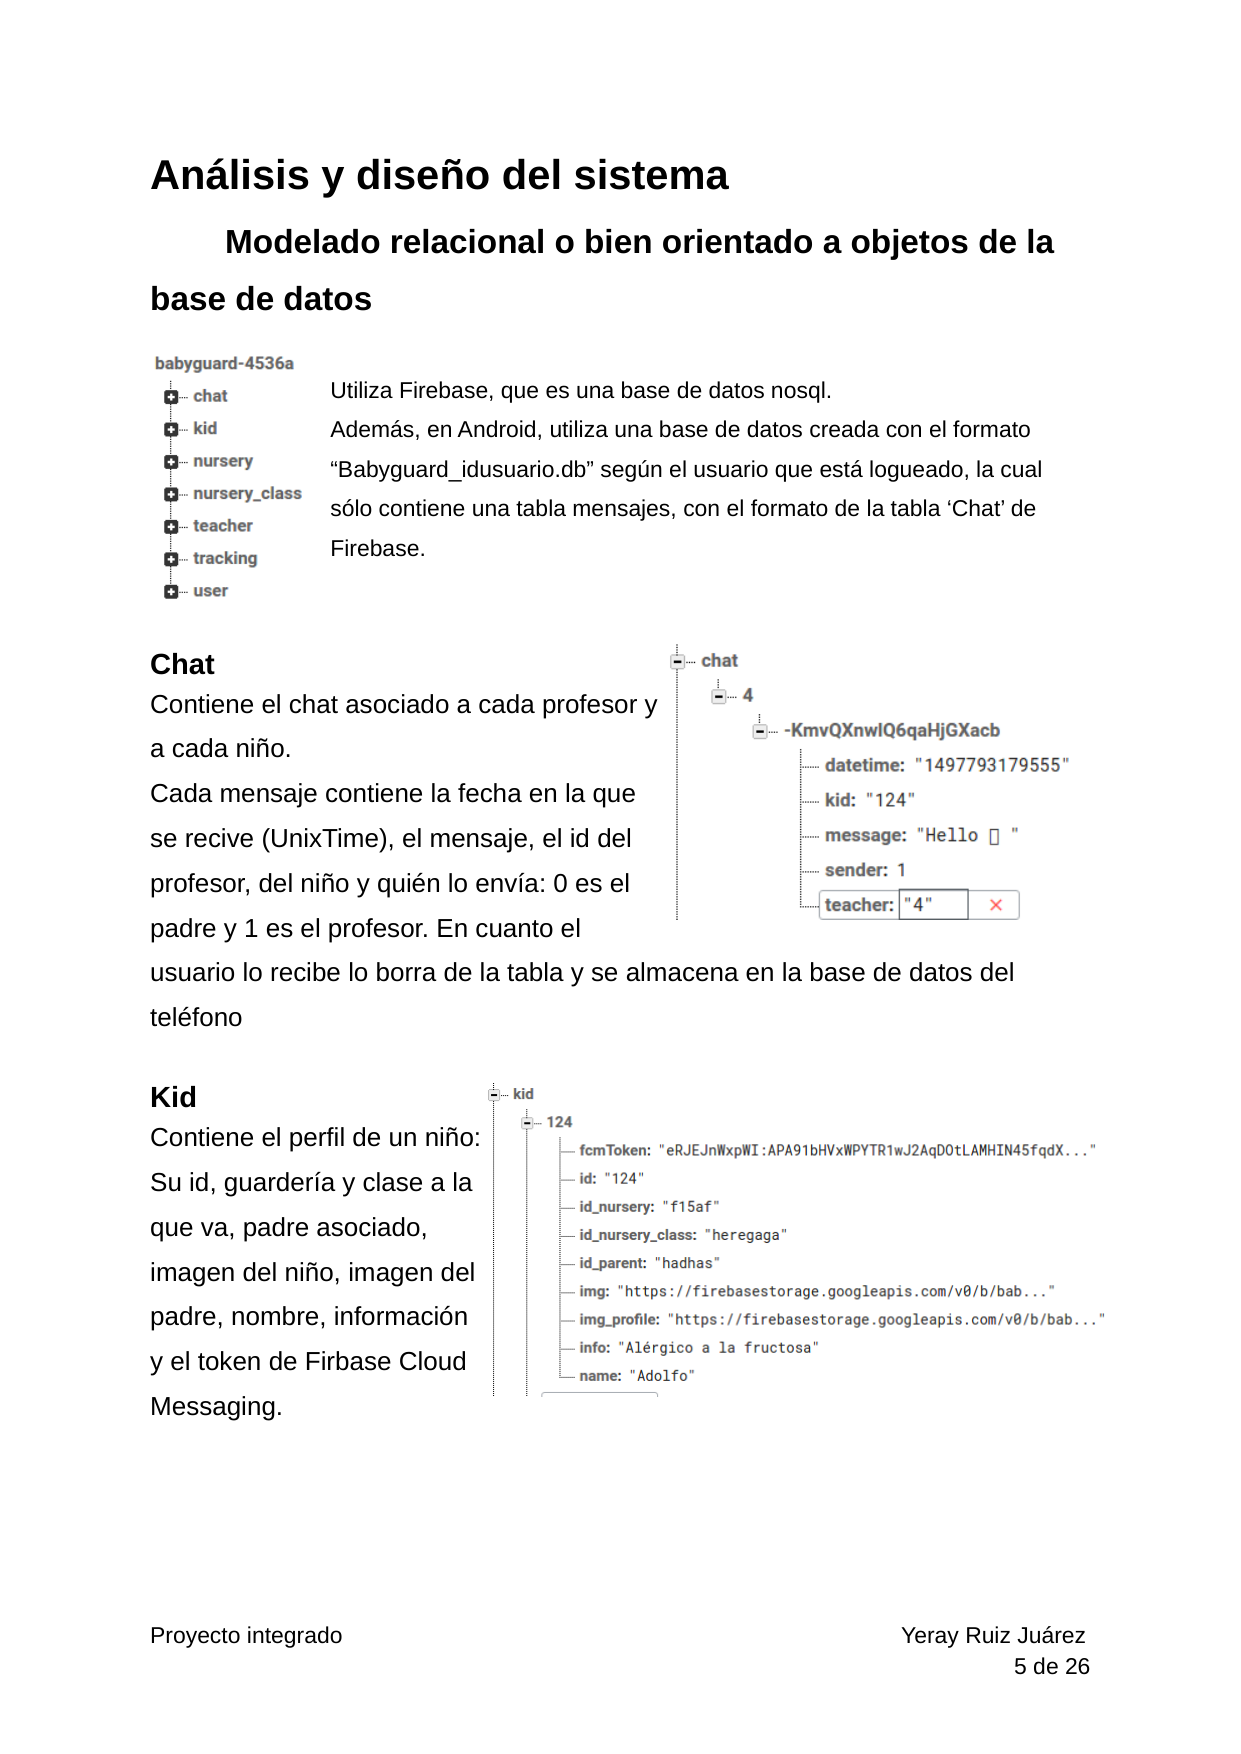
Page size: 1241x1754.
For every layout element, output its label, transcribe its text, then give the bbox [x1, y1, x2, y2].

picture [483, 1083, 1129, 1397]
text Además, en Android, utiliza una base de datos creada con el formato “Babyguard_idusuario.db” según el usuario que está logueado, la cual sólo contiene una tabla mensajes, con el formato de la tabla ‘Chat’ de Firebase. [331, 416, 1090, 561]
text Cada mensaje contiene la fecha en la que se recive (UnixTime), el mensaje, el id del profesor, del niño y quién lo envía: 0 es el padre y 1 es el profesor. En cuanto el usuario lo recibe lo borra de la tabla y se almacena en la base de datos del teléfono [150, 778, 1090, 1032]
text Utiliza Firebase, que es una base de datos nosql. [331, 377, 1090, 403]
picture [141, 345, 331, 622]
text Contiene el perfil de un niño: Su id, guardería y clase a la que va, padre asociado, imagen del niño, imagen del padre, nombre, información y el token de Firbase Cloud Messaging. [150, 1122, 1090, 1421]
subtitle [1080, 647, 1090, 680]
picture [664, 637, 1080, 920]
subtitle Modelado relacional o bien orientado a objetos de la base de datos [150, 222, 1090, 318]
subtitle Kid [150, 1080, 1090, 1114]
subtitle Análisis y diseño del sistema [150, 150, 1090, 198]
subtitle Chat [150, 647, 664, 680]
text Contiene el chat asociado a cada profesor y a cada niño. [150, 689, 664, 763]
